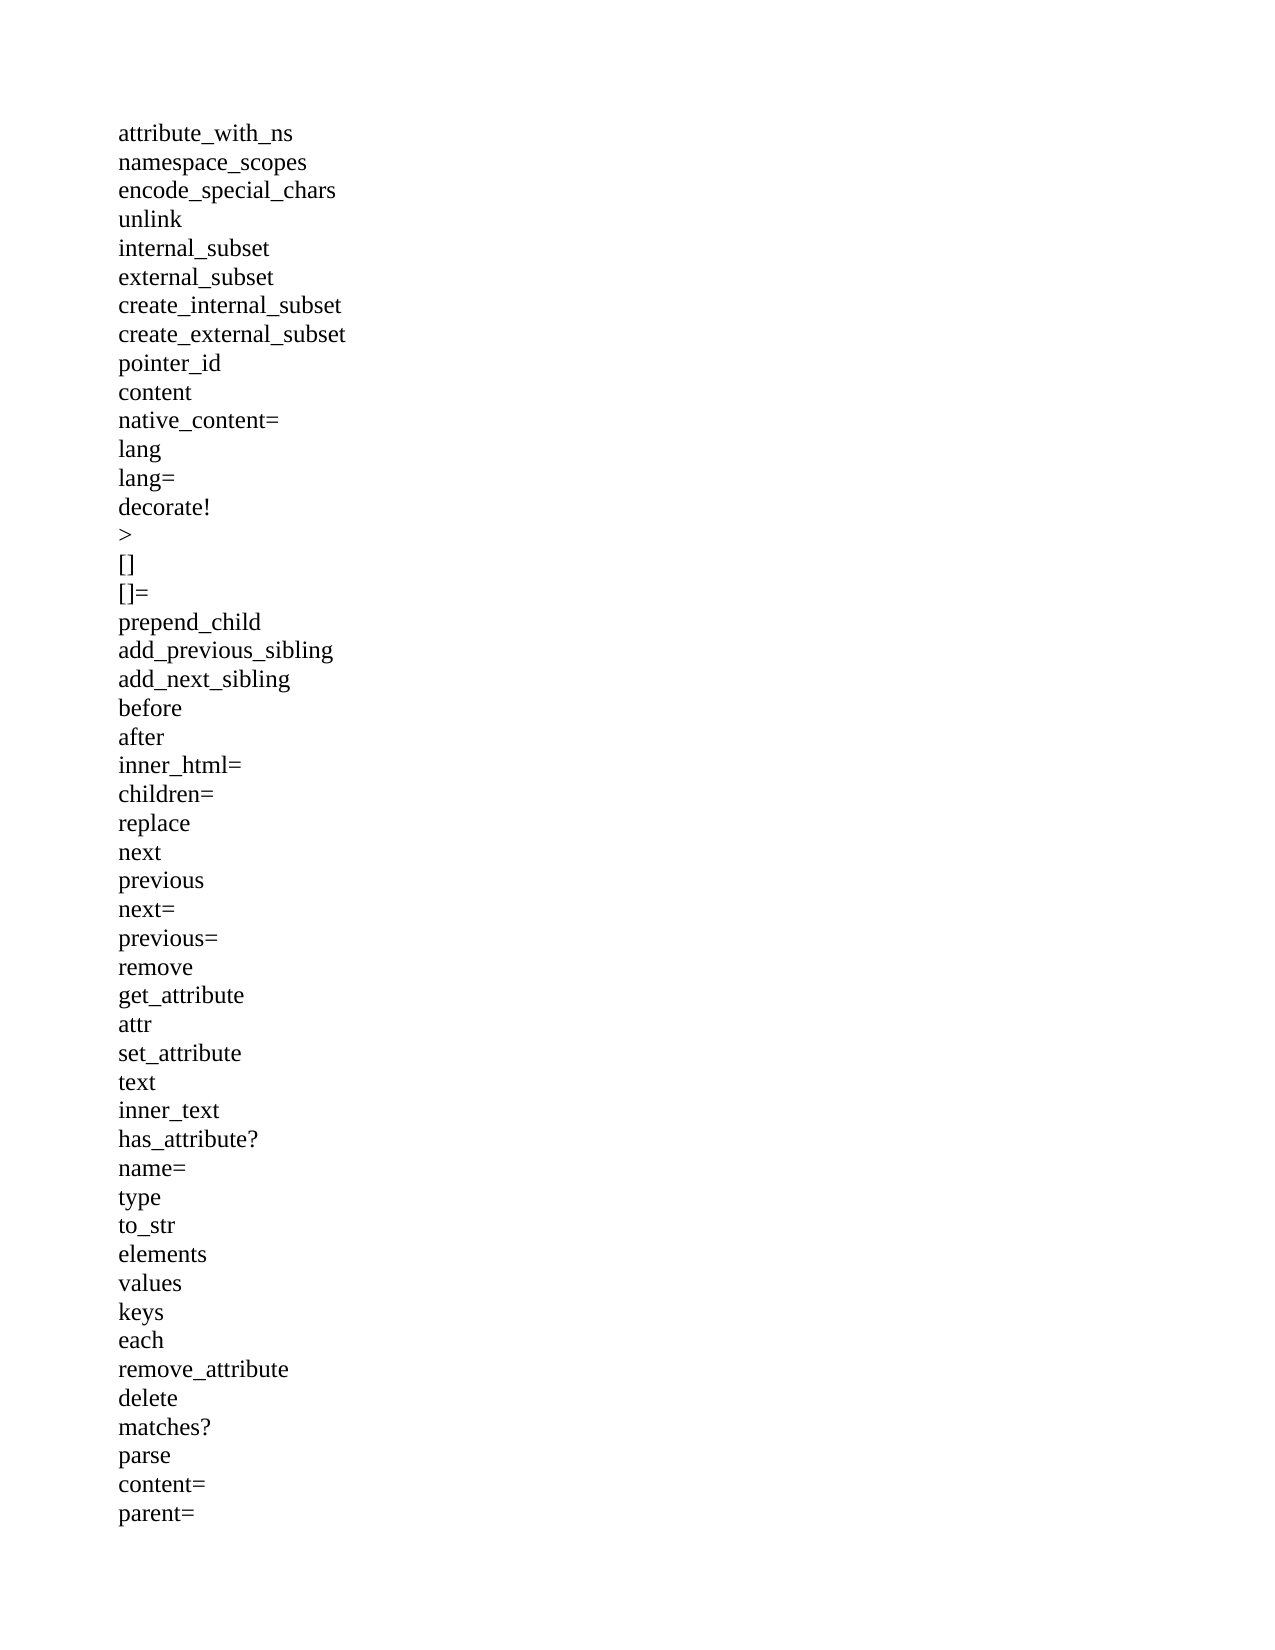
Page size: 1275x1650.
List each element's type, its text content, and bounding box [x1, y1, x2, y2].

text pointer_id [118, 348, 1157, 377]
text add_next_sibling [118, 664, 1157, 693]
text children= [118, 779, 1157, 808]
text keys [118, 1297, 1157, 1326]
text create_internal_subset [118, 291, 1157, 319]
text after [118, 722, 1157, 751]
text elements [118, 1239, 1157, 1268]
text prepend_child [118, 607, 1157, 636]
text content [118, 377, 1157, 406]
text previous= [118, 923, 1157, 952]
text [] [118, 549, 1157, 578]
text matches? [118, 1412, 1157, 1441]
text internal_subset [118, 233, 1157, 262]
text remove_attribute [118, 1354, 1157, 1383]
text content= [118, 1469, 1157, 1498]
text get_attribute [118, 981, 1157, 1009]
text lang [118, 434, 1157, 463]
text add_previous_sibling [118, 636, 1157, 664]
text []= [118, 578, 1157, 607]
text namespace_scopes [118, 147, 1157, 176]
text unlink [118, 204, 1157, 233]
text next= [118, 894, 1157, 923]
text name= [118, 1153, 1157, 1182]
text type [118, 1182, 1157, 1211]
text attr [118, 1009, 1157, 1038]
text parent= [118, 1498, 1157, 1527]
text remove [118, 952, 1157, 981]
text inner_html= [118, 751, 1157, 779]
text decorate! [118, 492, 1157, 521]
text text [118, 1067, 1157, 1096]
text attribute_with_ns [118, 118, 1157, 147]
text > [118, 521, 1157, 549]
text delete [118, 1383, 1157, 1412]
text native_content= [118, 406, 1157, 434]
text to_str [118, 1211, 1157, 1239]
text lang= [118, 463, 1157, 492]
text inner_text [118, 1096, 1157, 1124]
text before [118, 693, 1157, 722]
text values [118, 1268, 1157, 1297]
text replace [118, 808, 1157, 837]
text set_attribute [118, 1038, 1157, 1067]
text next [118, 837, 1157, 866]
text external_subset [118, 262, 1157, 291]
text previous [118, 866, 1157, 894]
text parse [118, 1441, 1157, 1469]
text create_external_subset [118, 319, 1157, 348]
text encode_special_chars [118, 176, 1157, 204]
text has_attribute? [118, 1124, 1157, 1153]
text each [118, 1326, 1157, 1354]
